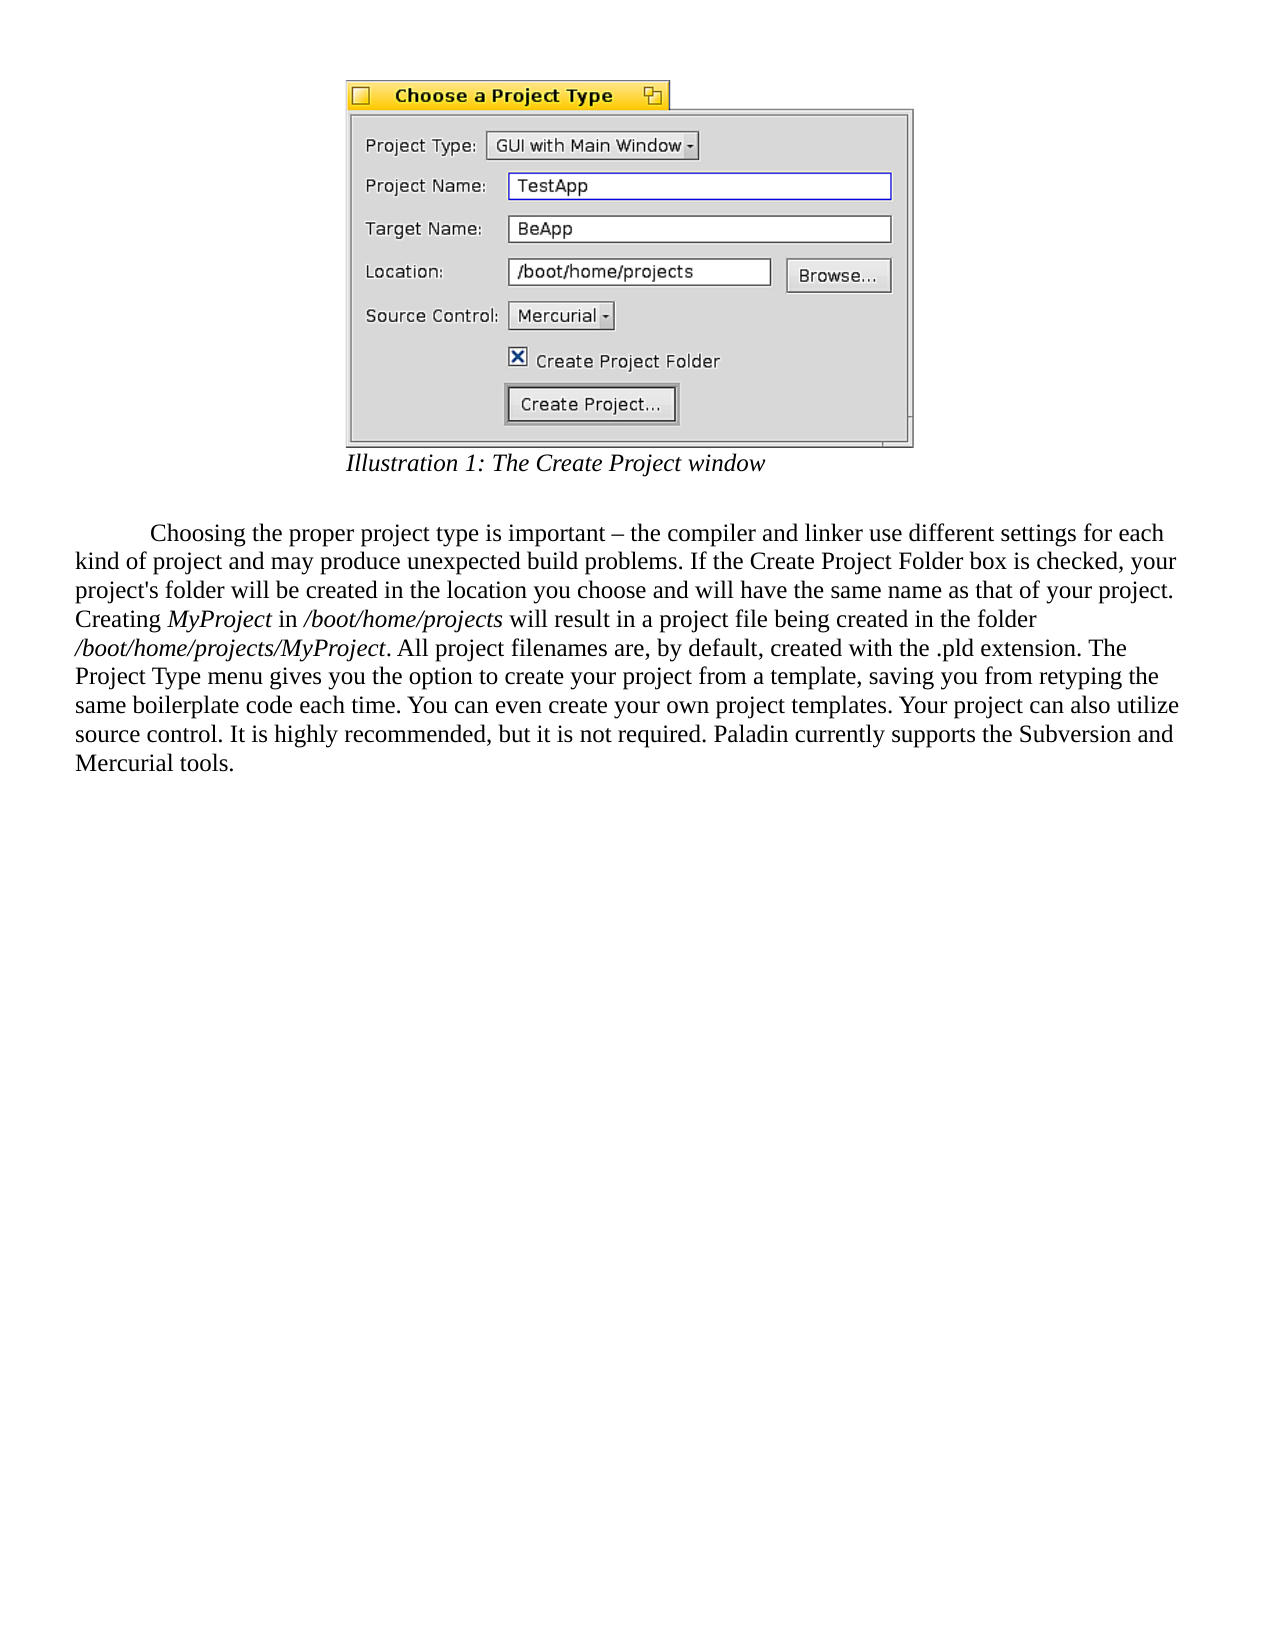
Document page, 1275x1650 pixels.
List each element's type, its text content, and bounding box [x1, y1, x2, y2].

picture [345, 80, 914, 448]
text Choosing the proper project type is important – the compiler and linker use different settings for each kind of project and may produce unexpected build problems. If the Create Project Folder box is checked, your project's folder will be created in the location you choose and will have the same name as that of your project. Creating MyProject in /boot/home/projects will result in a project file being created in the folder /boot/home/projects/MyProject. All project filenames are, by default, created with the .pld extension. The Project Type menu gives you the option to create your project from a template, saving you from retyping the same boilerplate code each time. You can even create your own project templates. Your project can also utilize source control. It is highly recommended, but it is not required. Paladin currently supports the Subversion and Mercurial tools. [75, 518, 1200, 776]
text Illustration 1: The Create Project window [346, 448, 913, 476]
